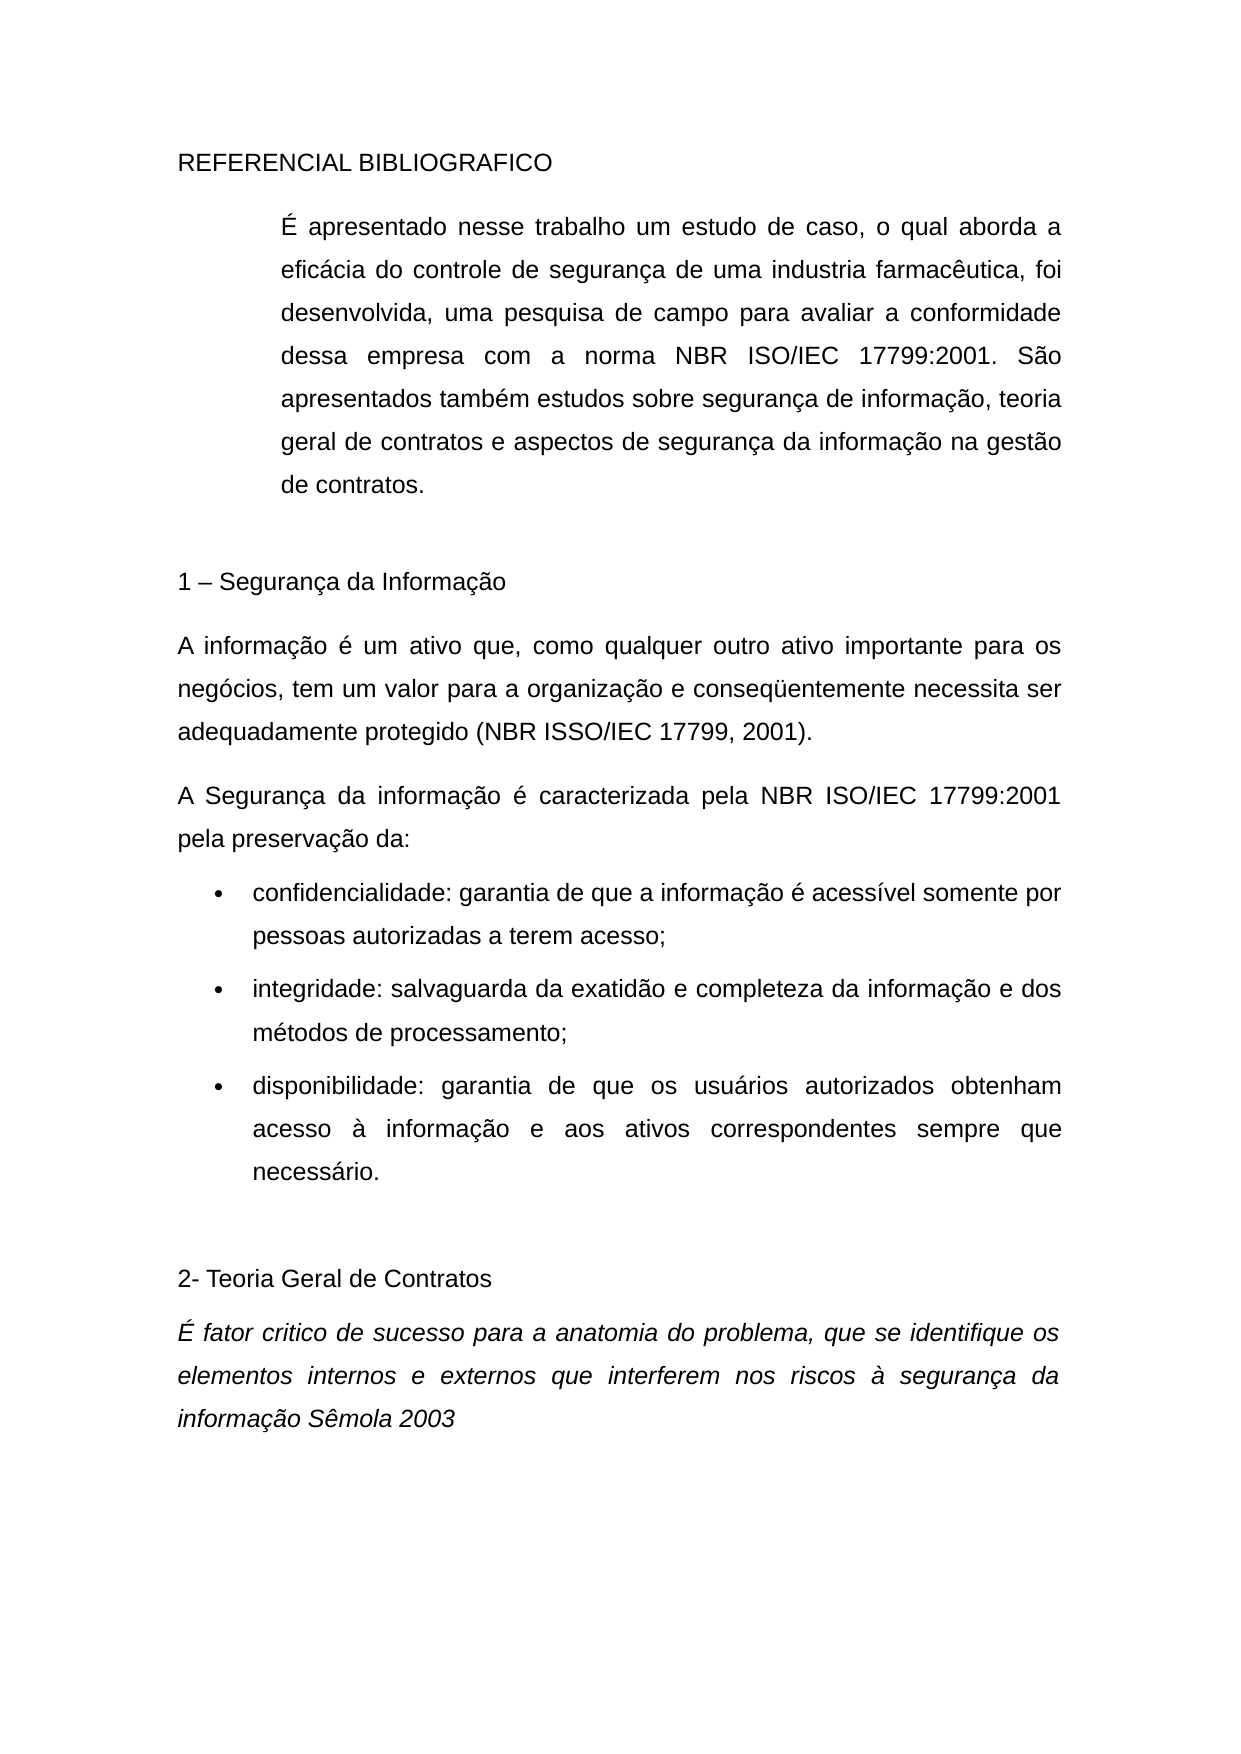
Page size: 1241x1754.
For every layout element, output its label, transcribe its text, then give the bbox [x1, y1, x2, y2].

list confidencialidade: garantia de que a informação é acessível somente por pessoas autorizadas a terem acesso; [215, 878, 1063, 950]
text É apresentado nesse trabalho um estudo de caso, o qual aborda a eficácia do controle de segurança de uma industria farmacêutica, foi desenvolvida, uma pesquisa de campo para avaliar a conformidade dessa empresa com a norma NBR ISO/IEC 17799:2001. São apresentados também estudos sobre segurança de informação, teoria geral de contratos e aspectos de segurança da informação na gestão de contratos. [281, 212, 1063, 499]
text A Segurança da informação é caracterizada pela NBR ISO/IEC 17799:2001 pela preservação da: [177, 781, 1063, 853]
list disponibilidade: garantia de que os usuários autorizados obtenham acesso à informação e aos ativos correspondentes sempre que necessário. [215, 1071, 1063, 1186]
text 2- Teoria Geral de Contratos [177, 1264, 1063, 1293]
text REFERENCIAL BIBLIOGRAFICO [177, 148, 1063, 176]
text É fator critico de sucesso para a anatomia do problema, que se identifique os elementos internos e externos que interferem nos riscos à segurança da informação Sêmola 2003 [177, 1318, 1063, 1433]
text 1 – Segurança da Informação [177, 567, 1063, 596]
list integridade: salvaguarda da exatidão e completeza da informação e dos métodos de processamento; [215, 974, 1063, 1046]
text A informação é um ativo que, como qualquer outro ativo importante para os negócios, tem um valor para a organização e conseqüentemente necessita ser adequadamente protegido (NBR ISSO/IEC 17799, 2001). [177, 631, 1063, 746]
